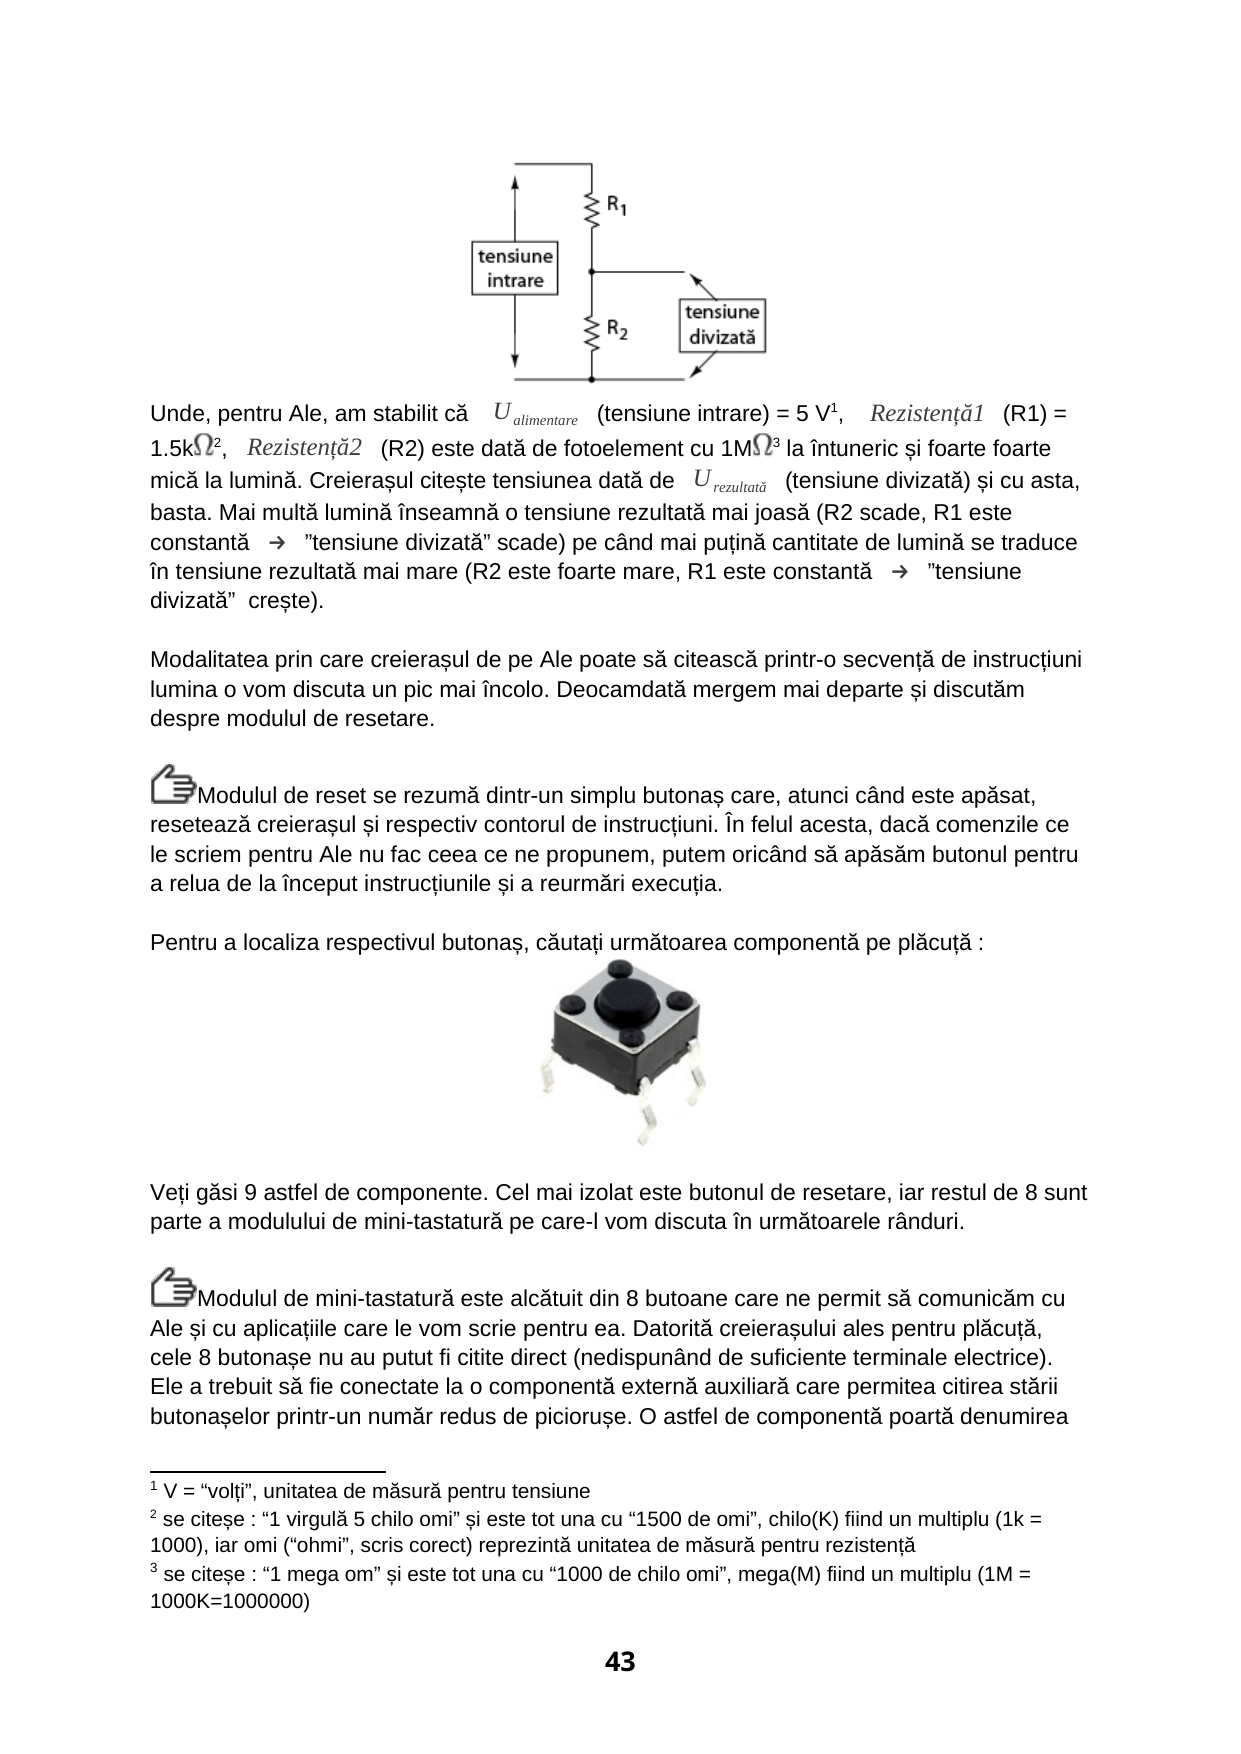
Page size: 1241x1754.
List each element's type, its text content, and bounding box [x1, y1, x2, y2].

text se citeșe : “1 virgulă 5 chilo omi” și este tot una cu “1500 de omi”, chilo(K) fiind un multiplu (1k = 1000), iar omi (“ohmi”, scris corect) reprezintă unitatea de măsură pentru rezistență [150, 1507, 1091, 1557]
text Unde, pentru Ale, am stabilit că (tensiune intrare) = 5 V, (R1) = 1.5k,(R2) este dată de fotoelement cu 1M la întuneric și foarte foarte mică la lumină. Creierașul citește tensiunea dată de(tensiune divizată) și cu asta, basta. Mai multă lumină înseamnă o tensiune rezultată mai joasă (R2 scade, R1 este constantă”tensiune divizată” scade) pe când mai puțină cantitate de lumină se traduce în tensiune rezultată mai mare (R2 este foarte mare, R1 este constantă”tensiune divizată” crește). [150, 150, 1091, 614]
text Veți găsi 9 astfel de componente. Cel mai izolat este butonul de resetare, iar restul de 8 sunt parte a modulului de mini-tastatură pe care-l vom discuta în următoarele rânduri. [150, 1179, 1091, 1234]
text Modulul de reset se rezumă dintr-un simplu butonaș care, atunci când este apăsat, resetează creierașul și respectiv contorul de instrucțiuni. În felul acesta, dacă comenzile ce le scriem pentru Ale nu fac ceea ce ne propunem, putem oricând să apăsăm butonul pentru a relua de la început instrucțiunile și a reurmări execuția. [150, 764, 1091, 896]
text se citeșe : “1 mega om” și este tot una cu “1000 de chilo omi”, mega(M) fiind un multiplu (1M = 1000K=1000000) [150, 1561, 1091, 1613]
picture [495, 958, 746, 1147]
text V = “volți”, unitatea de măsură pentru tensiune [150, 1478, 1091, 1503]
picture [752, 432, 773, 457]
picture [150, 764, 197, 804]
text Modalitatea prin care creierașul de pe Ale poate să citească printr-o secvență de instrucțiuni lumina o vom discuta un pic mai încolo. Deocamdată mergem mai departe și discutăm despre modulul de resetare. [150, 647, 1091, 731]
picture [466, 150, 774, 394]
picture [193, 432, 214, 457]
picture [150, 1267, 197, 1307]
text Modulul de mini-tastatură este alcătuit din 8 butoane care ne permit să comunicăm cu Ale și cu aplicațiile care le vom scrie pentru ea. Datorită creierașului ales pentru plăcuță, cele 8 butonașe nu au putut fi citite direct (nedispunând de suficiente terminale electrice). Ele a trebuit să fie conectate la o componentă externă auxiliară care permitea citirea stării butonașelor printr-un număr redus de piciorușe. O astfel de componentă poartă denumirea [150, 1268, 1091, 1429]
text Pentru a localiza respectivul butonaș, căutați următoarea componentă pe plăcuță : [150, 929, 1091, 955]
